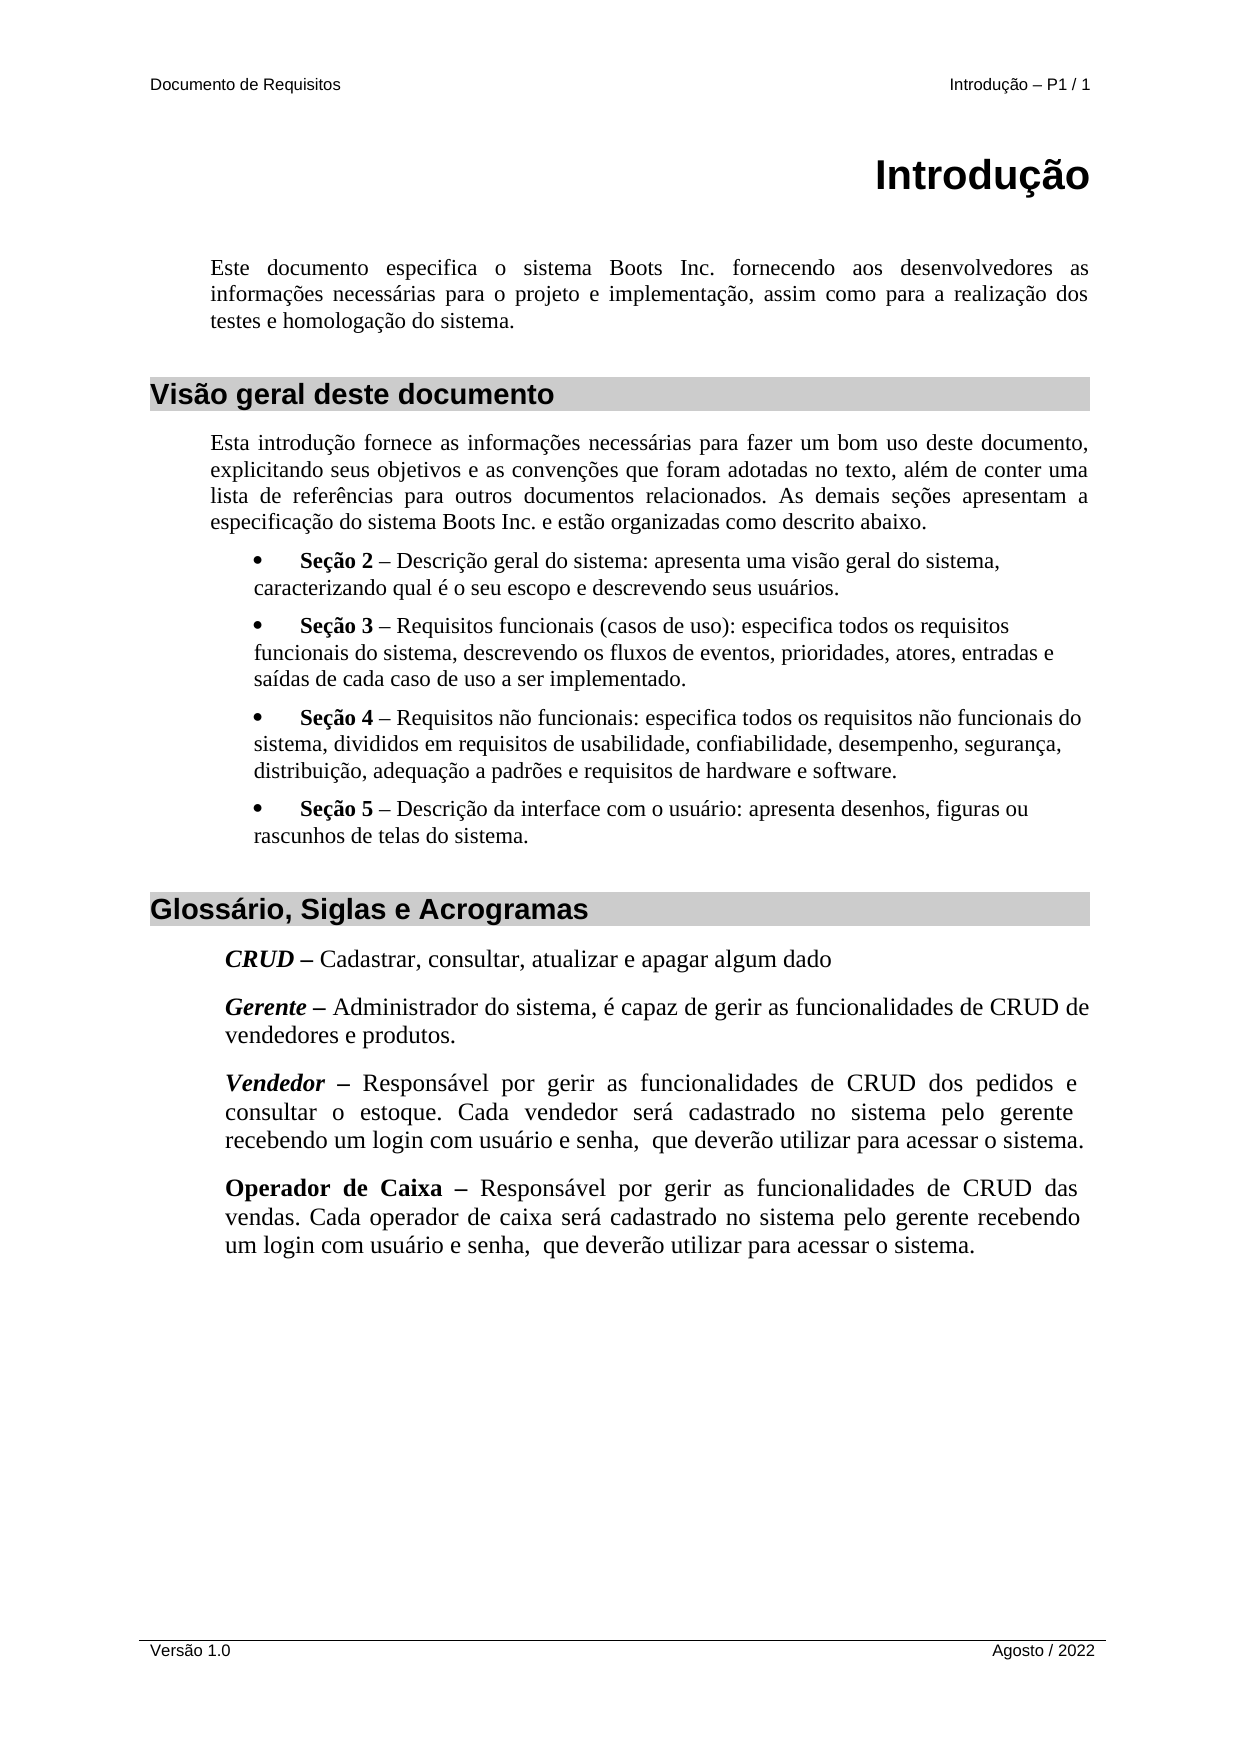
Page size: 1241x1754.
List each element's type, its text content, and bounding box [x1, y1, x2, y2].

text Esta introdução fornece as informações necessárias para fazer um bom uso deste documento, explicitando seus objetivos e as convenções que foram adotadas no texto, além de conter uma lista de referências para outros documentos relacionados. As demais seções apresentam a especificação do sistema Boots Inc. e estão organizadas como descrito abaixo. [210, 429, 1090, 535]
subtitle Glossário, Siglas e Acrogramas [150, 892, 1090, 926]
text CRUD – Cadastrar, consultar, atualizar e apagar algum dado [150, 944, 1090, 973]
list Seção 2 – Descrição geral do sistema: apresenta uma visão geral do sistema, caracterizando qual é o seu escopo e descrevendo seus usuários. [253, 547, 1090, 600]
list Seção 4 – Requisitos não funcionais: especifica todos os requisitos não funcionais do sistema, divididos em requisitos de usabilidade, confiabilidade, desempenho, segurança, distribuição, adequação a padrões e requisitos de hardware e software. [253, 704, 1090, 783]
subtitle Introdução [150, 150, 1090, 198]
text Este documento especifica o sistema Boots Inc. fornecendo aos desenvolvedores as informações necessárias para o projeto e implementação, assim como para a realização dos testes e homologação do sistema. [210, 254, 1090, 333]
text Vendedor – Responsável por gerir as funcionalidades de CRUD dos pedidos e consultar o estoque. Cada vendedor será cadastrado no sistema pelo gerente recebendo um login com usuário e senha, que deverão utilizar para acessar o sistema. [150, 1068, 1090, 1154]
text Operador de Caixa – Responsável por gerir as funcionalidades de CRUD das vendas. Cada operador de caixa será cadastrado no sistema pelo gerente recebendo um login com usuário e senha, que deverão utilizar para acessar o sistema. [150, 1173, 1090, 1259]
text Gerente – Administrador do sistema, é capaz de gerir as funcionalidades de CRUD de vendedores e produtos. [150, 992, 1090, 1049]
list Seção 5 – Descrição da interface com o usuário: apresenta desenhos, figuras ou rascunhos de telas do sistema. [253, 796, 1090, 848]
list Seção 3 – Requisitos funcionais (casos de uso): especifica todos os requisitos funcionais do sistema, descrevendo os fluxos de eventos, prioridades, atores, entradas e saídas de cada caso de uso a ser implementado. [253, 612, 1090, 691]
subtitle Visão geral deste documento [150, 377, 1090, 411]
